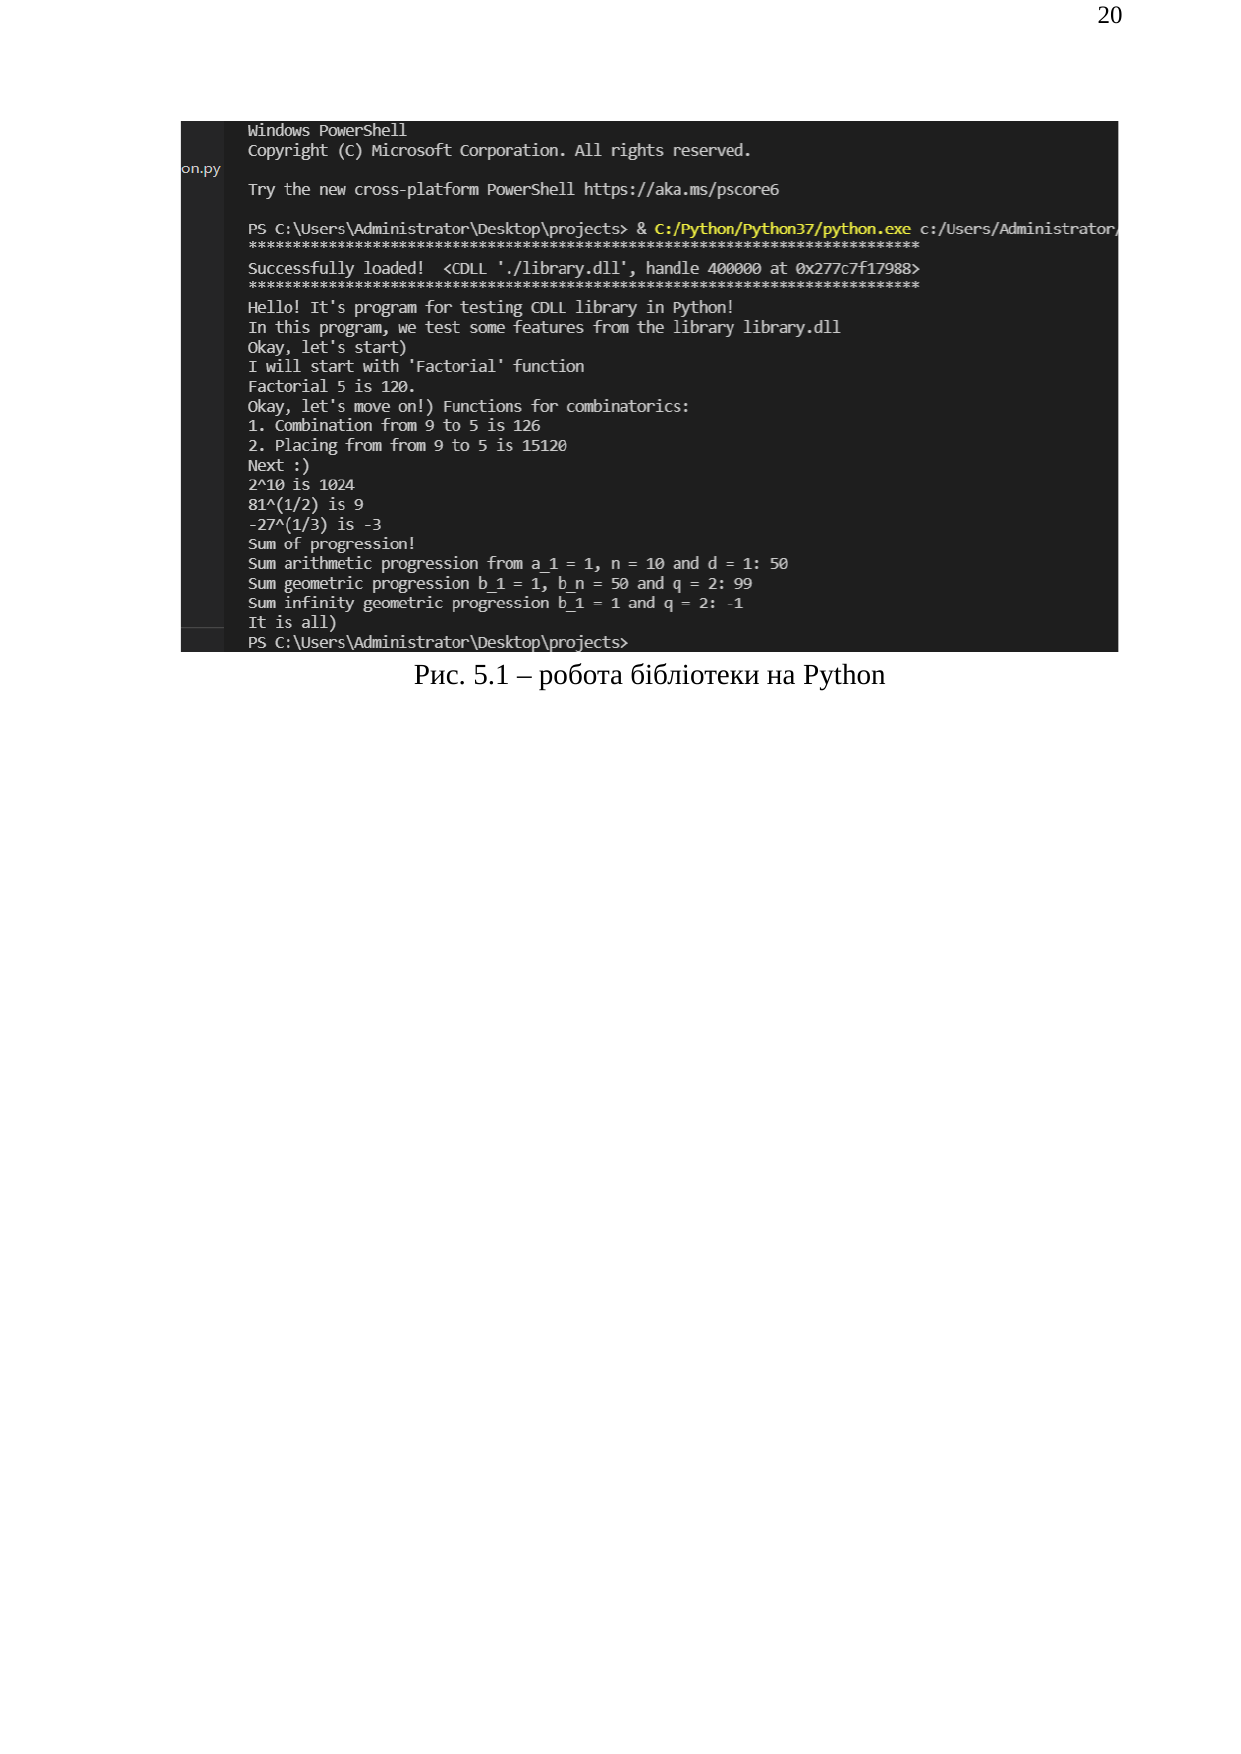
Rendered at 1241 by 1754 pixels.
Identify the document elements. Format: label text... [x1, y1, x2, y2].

text Рис. 5.1 – робота бібліотеки на Python [177, 118, 1122, 691]
picture [180, 121, 656, 652]
